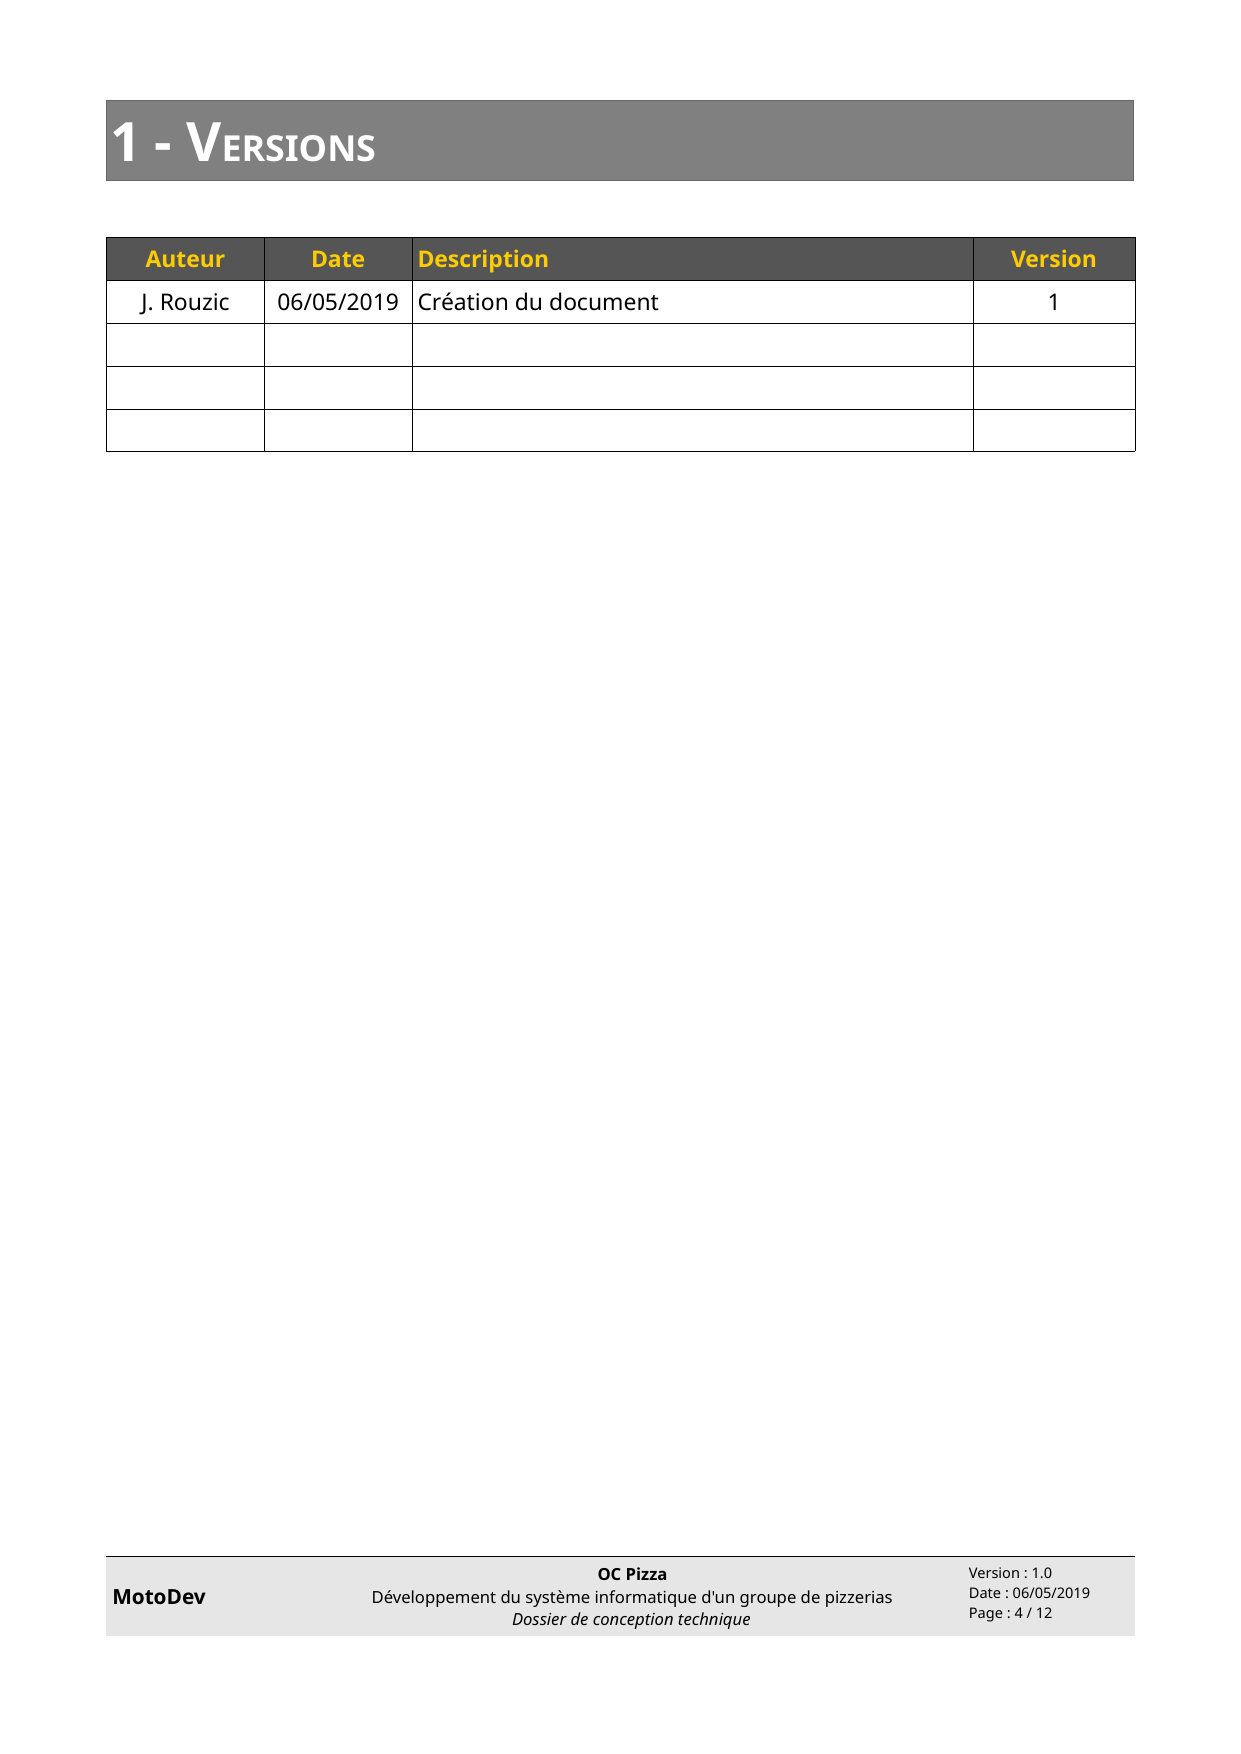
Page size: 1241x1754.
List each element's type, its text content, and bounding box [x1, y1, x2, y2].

table_cell J. Rouzic [107, 281, 264, 323]
table_cell [107, 367, 264, 408]
table_cell 1 [974, 281, 1135, 323]
table_cell [265, 367, 412, 408]
table_header Version [974, 238, 1135, 280]
table_cell [413, 324, 973, 366]
table_cell [974, 410, 1135, 451]
table_cell [107, 410, 264, 451]
subtitle Versions [107, 101, 1133, 180]
table_header Date [265, 238, 412, 280]
table_header Auteur [107, 238, 264, 280]
table_cell [265, 324, 412, 366]
table_cell [974, 324, 1135, 366]
table_cell [265, 410, 412, 451]
table_cell 06/05/2019 [265, 281, 412, 323]
table_cell [974, 367, 1135, 408]
table_header Description [413, 238, 973, 280]
table_cell [413, 410, 973, 451]
table_cell Création du document [413, 281, 973, 323]
table_cell [413, 367, 973, 408]
table_cell [107, 324, 264, 366]
